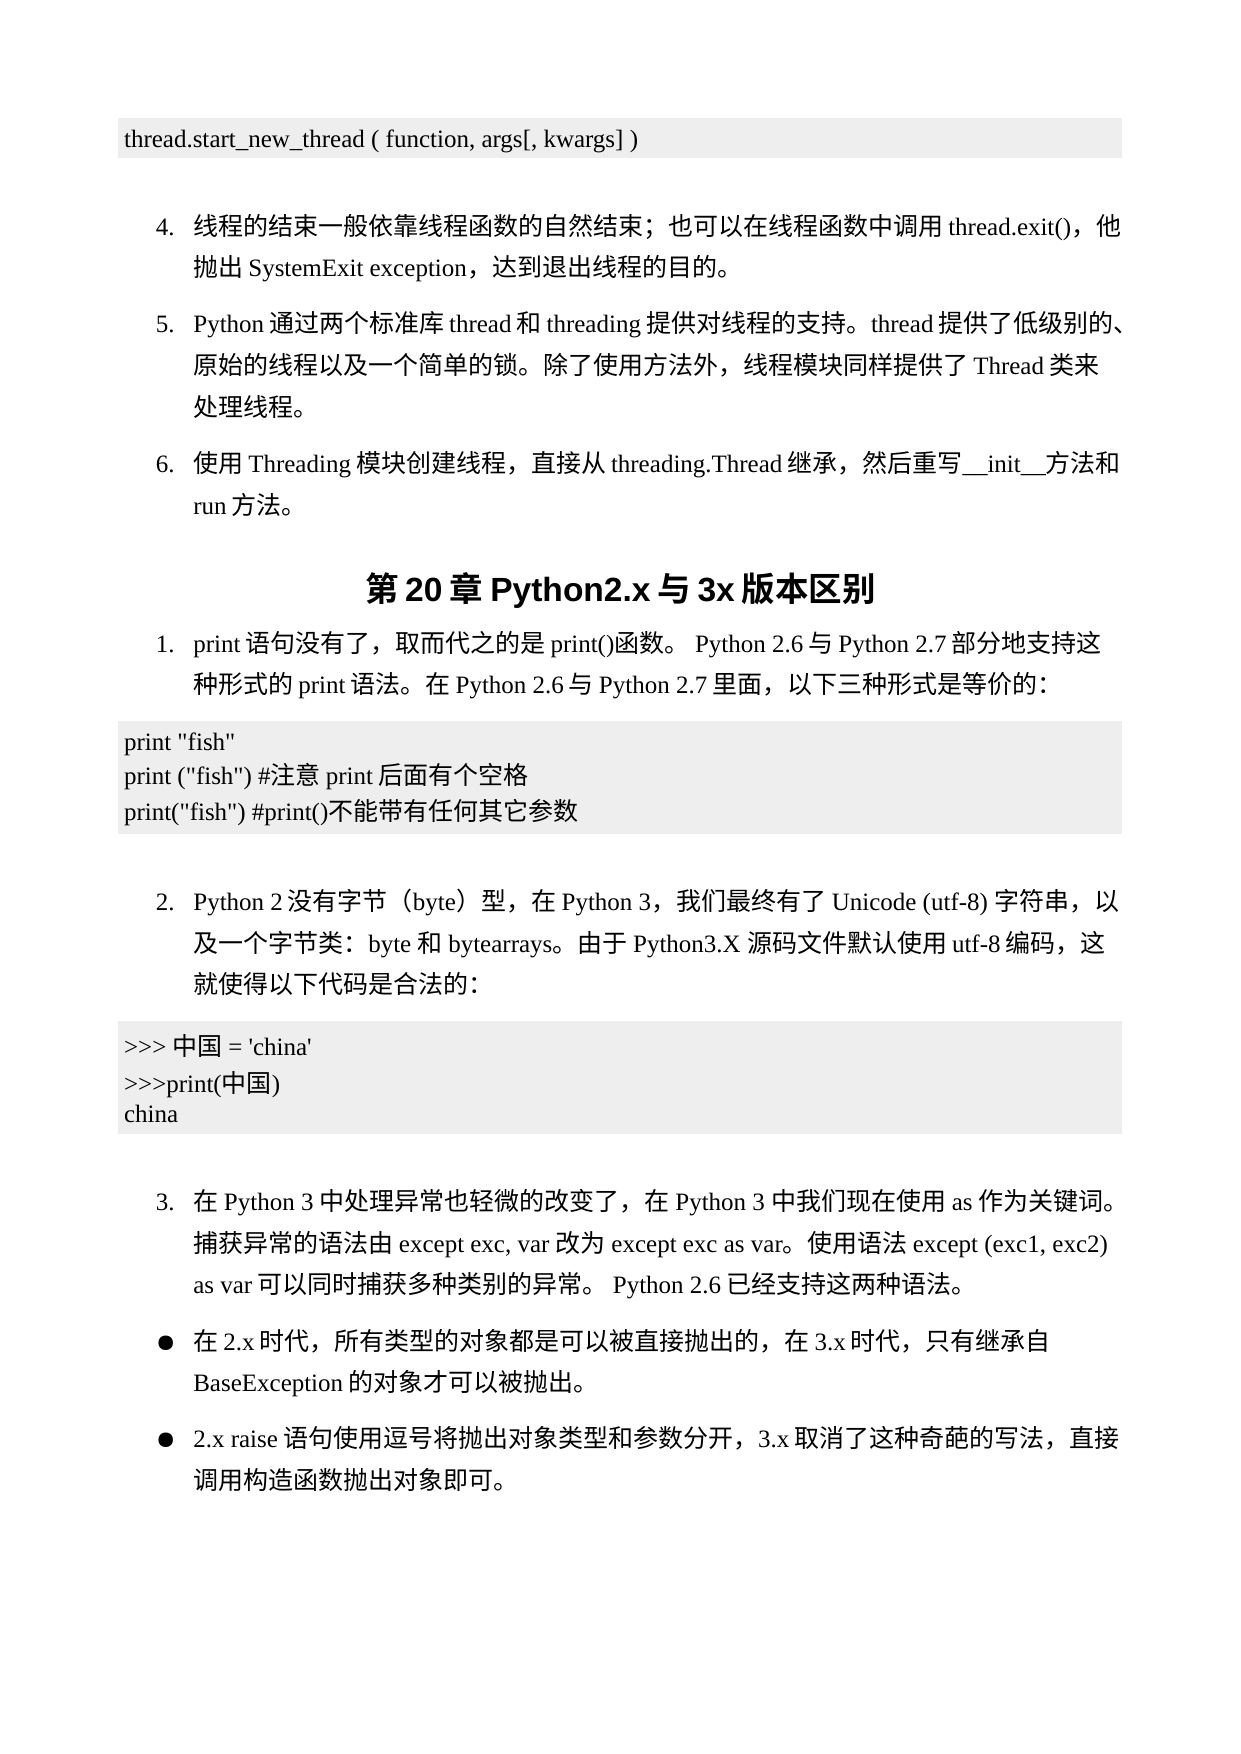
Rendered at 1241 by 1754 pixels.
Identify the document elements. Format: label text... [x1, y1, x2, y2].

list print语句没有了，取而代之的是print()函数。 Python 2.6与Python 2.7部分地支持这种形式的print语法。在Python 2.6与Python 2.7里面，以下三种形式是等价的： [156, 623, 1122, 701]
list 2.x raise语句使用逗号将抛出对象类型和参数分开，3.x取消了这种奇葩的写法，直接调用构造函数抛出对象即可。 [156, 1419, 1122, 1497]
list 使用Threading模块创建线程，直接从threading.Thread继承，然后重写__init__方法和run方法。 [156, 443, 1122, 521]
table_header thread.start_new_thread ( function, args[, kwargs] ) [118, 118, 1122, 158]
list Python通过两个标准库thread和threading提供对线程的支持。thread提供了低级别的、原始的线程以及一个简单的锁。除了使用方法外，线程模块同样提供了Thread类来处理线程。 [156, 304, 1122, 423]
list Python 2没有字节（byte）型，在 Python 3，我们最终有了 Unicode (utf-8) 字符串，以及一个字节类：byte 和 bytearrays。由于 Python3.X 源码文件默认使用utf-8编码，这就使得以下代码是合法的： [156, 881, 1122, 1001]
table_header >>> 中国 = 'china' >>>print(中国) china [118, 1021, 1122, 1134]
list 线程的结束一般依靠线程函数的自然结束；也可以在线程函数中调用thread.exit()，他抛出SystemExit exception，达到退出线程的目的。 [156, 206, 1122, 284]
table_header print "fish" print ("fish") #注意print后面有个空格 print("fish") #print()不能带有任何其它参数 [118, 721, 1122, 834]
list 在 Python 3 中处理异常也轻微的改变了，在 Python 3 中我们现在使用 as 作为关键词。捕获异常的语法由 except exc, var 改为 except exc as var。使用语法except (exc1, exc2) as var可以同时捕获多种类别的异常。 Python 2.6已经支持这两种语法。 [156, 1181, 1122, 1301]
subtitle 第20章 Python2.x与3x版本区别 [118, 562, 1122, 611]
list 在2.x时代，所有类型的对象都是可以被直接抛出的，在3.x时代，只有继承自BaseException的对象才可以被抛出。 [156, 1321, 1122, 1399]
